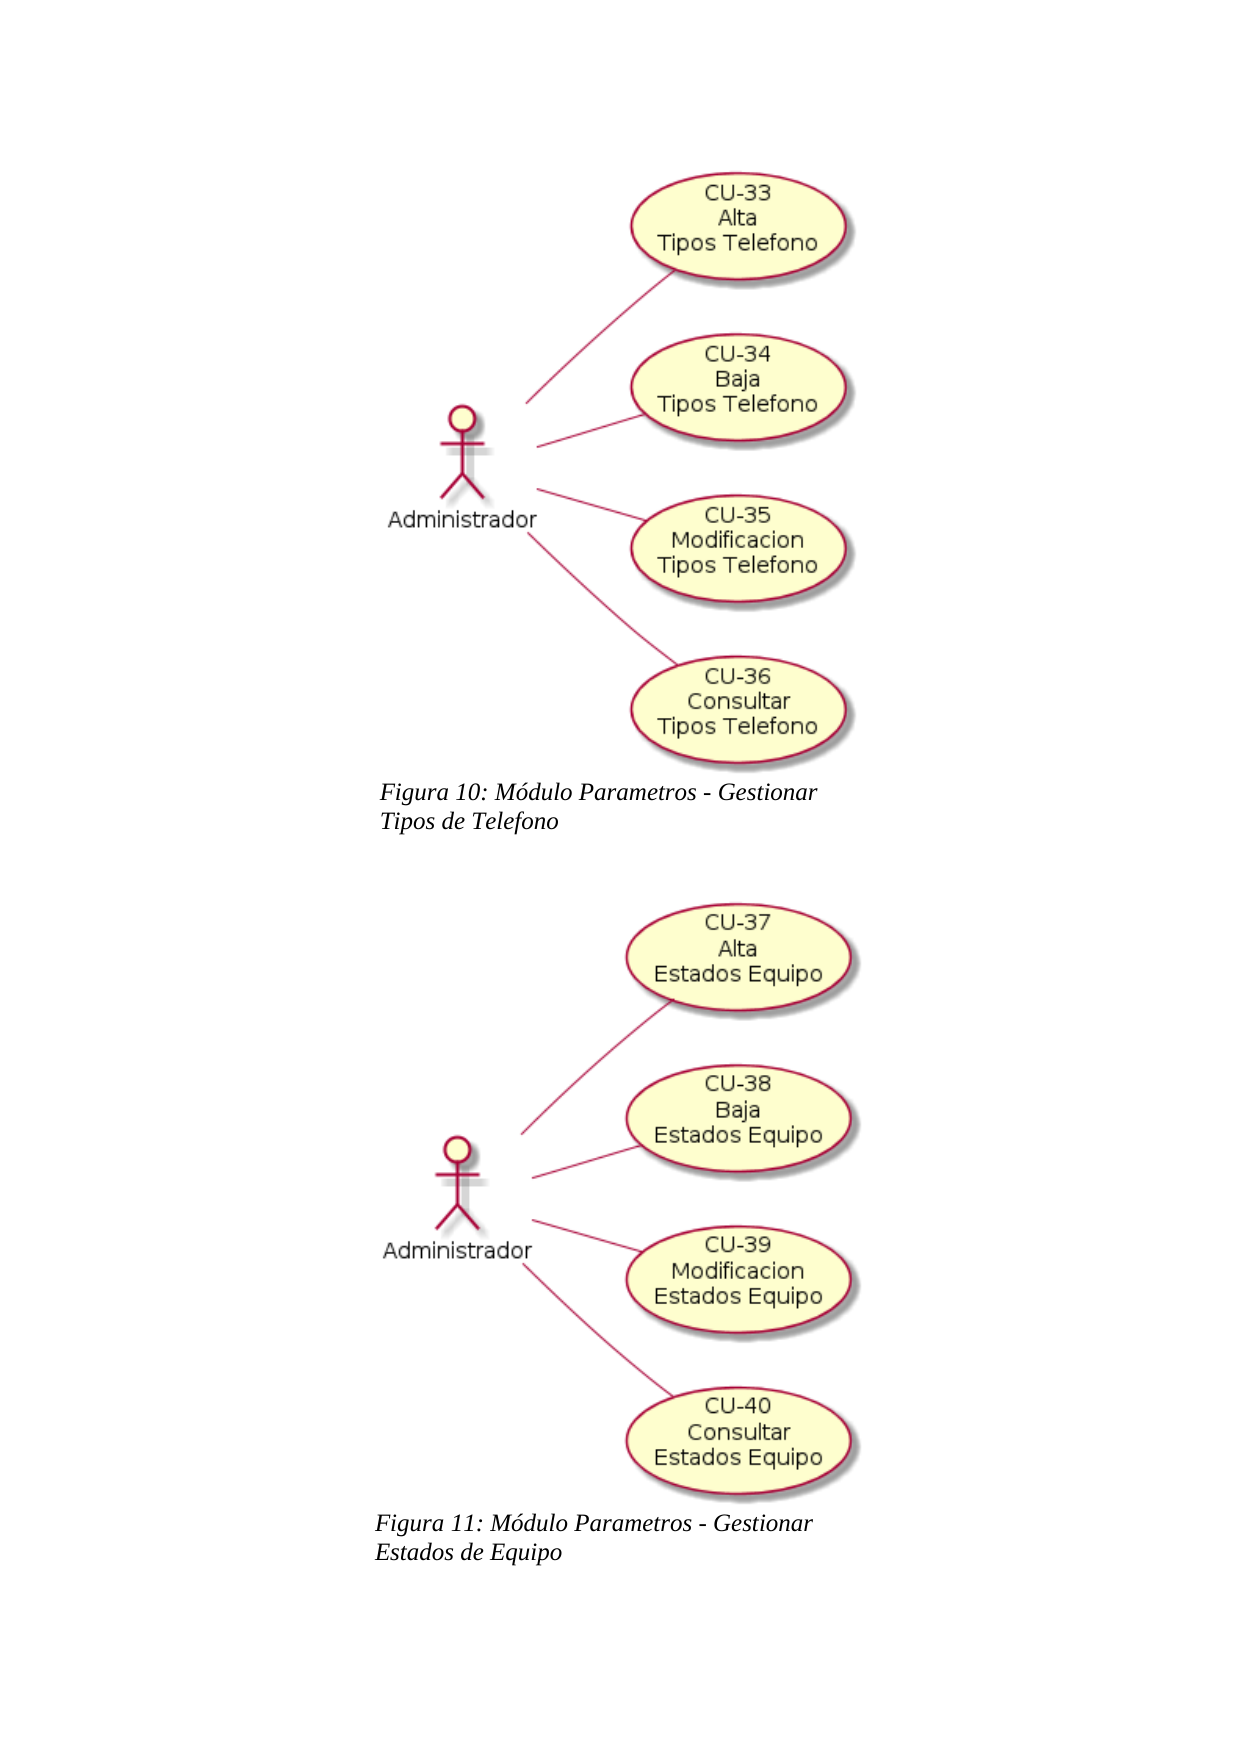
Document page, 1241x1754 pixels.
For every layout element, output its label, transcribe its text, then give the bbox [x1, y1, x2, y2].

text Figura 11: Módulo Parametros - Gestionar Estados de Equipo [375, 1509, 865, 1566]
text Figura 10: Módulo Parametros - Gestionar Tipos de Telefono [379, 778, 861, 835]
picture [379, 160, 861, 778]
picture [374, 891, 866, 1509]
